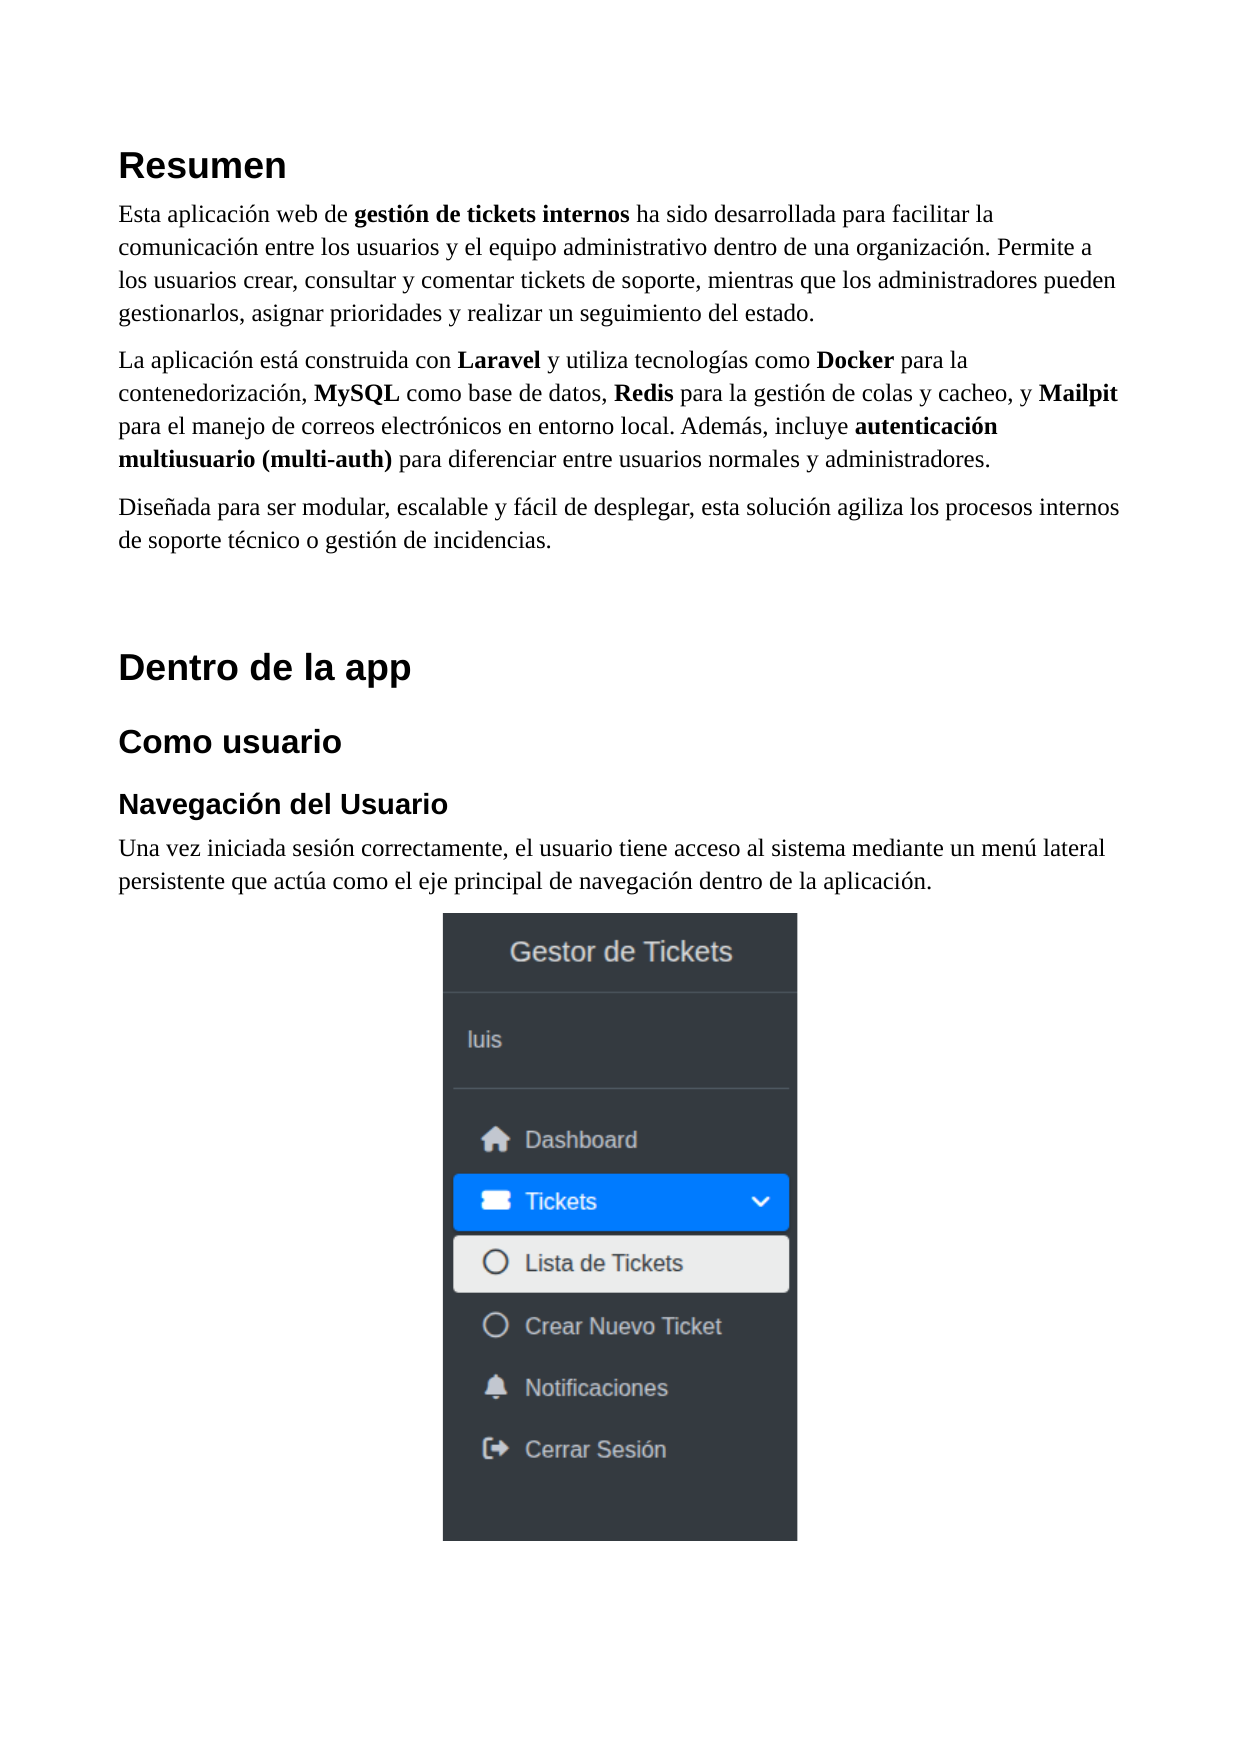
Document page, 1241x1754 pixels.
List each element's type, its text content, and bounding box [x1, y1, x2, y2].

subtitle Dentro de la app [118, 645, 1122, 688]
subtitle Navegación del Usuario [118, 787, 1122, 821]
subtitle Como usuario [118, 722, 1122, 760]
text Diseñada para ser modular, escalable y fácil de desplegar, esta solución agiliza los procesos internos de soporte técnico o gestión de incidencias. [118, 492, 1122, 554]
subtitle Resumen [118, 143, 1122, 186]
picture [442, 913, 798, 1541]
text La aplicación está construida con Laravel y utiliza tecnologías como Docker para la contenedorización, MySQL como base de datos, Redis para la gestión de colas y cacheo, y Mailpit para el manejo de correos electrónicos en entorno local. Además, incluye autenticación multiusuario (multi-auth) para diferenciar entre usuarios normales y administradores. [118, 345, 1122, 473]
text Esta aplicación web de gestión de tickets internos ha sido desarrollada para facilitar la comunicación entre los usuarios y el equipo administrativo dentro de una organización. Permite a los usuarios crear, consultar y comentar tickets de soporte, mientras que los administradores pueden gestionarlos, asignar prioridades y realizar un seguimiento del estado. [118, 199, 1122, 327]
text Una vez iniciada sesión correctamente, el usuario tiene acceso al sistema mediante un menú lateral persistente que actúa como el eje principal de navegación dentro de la aplicación. [118, 833, 1122, 895]
